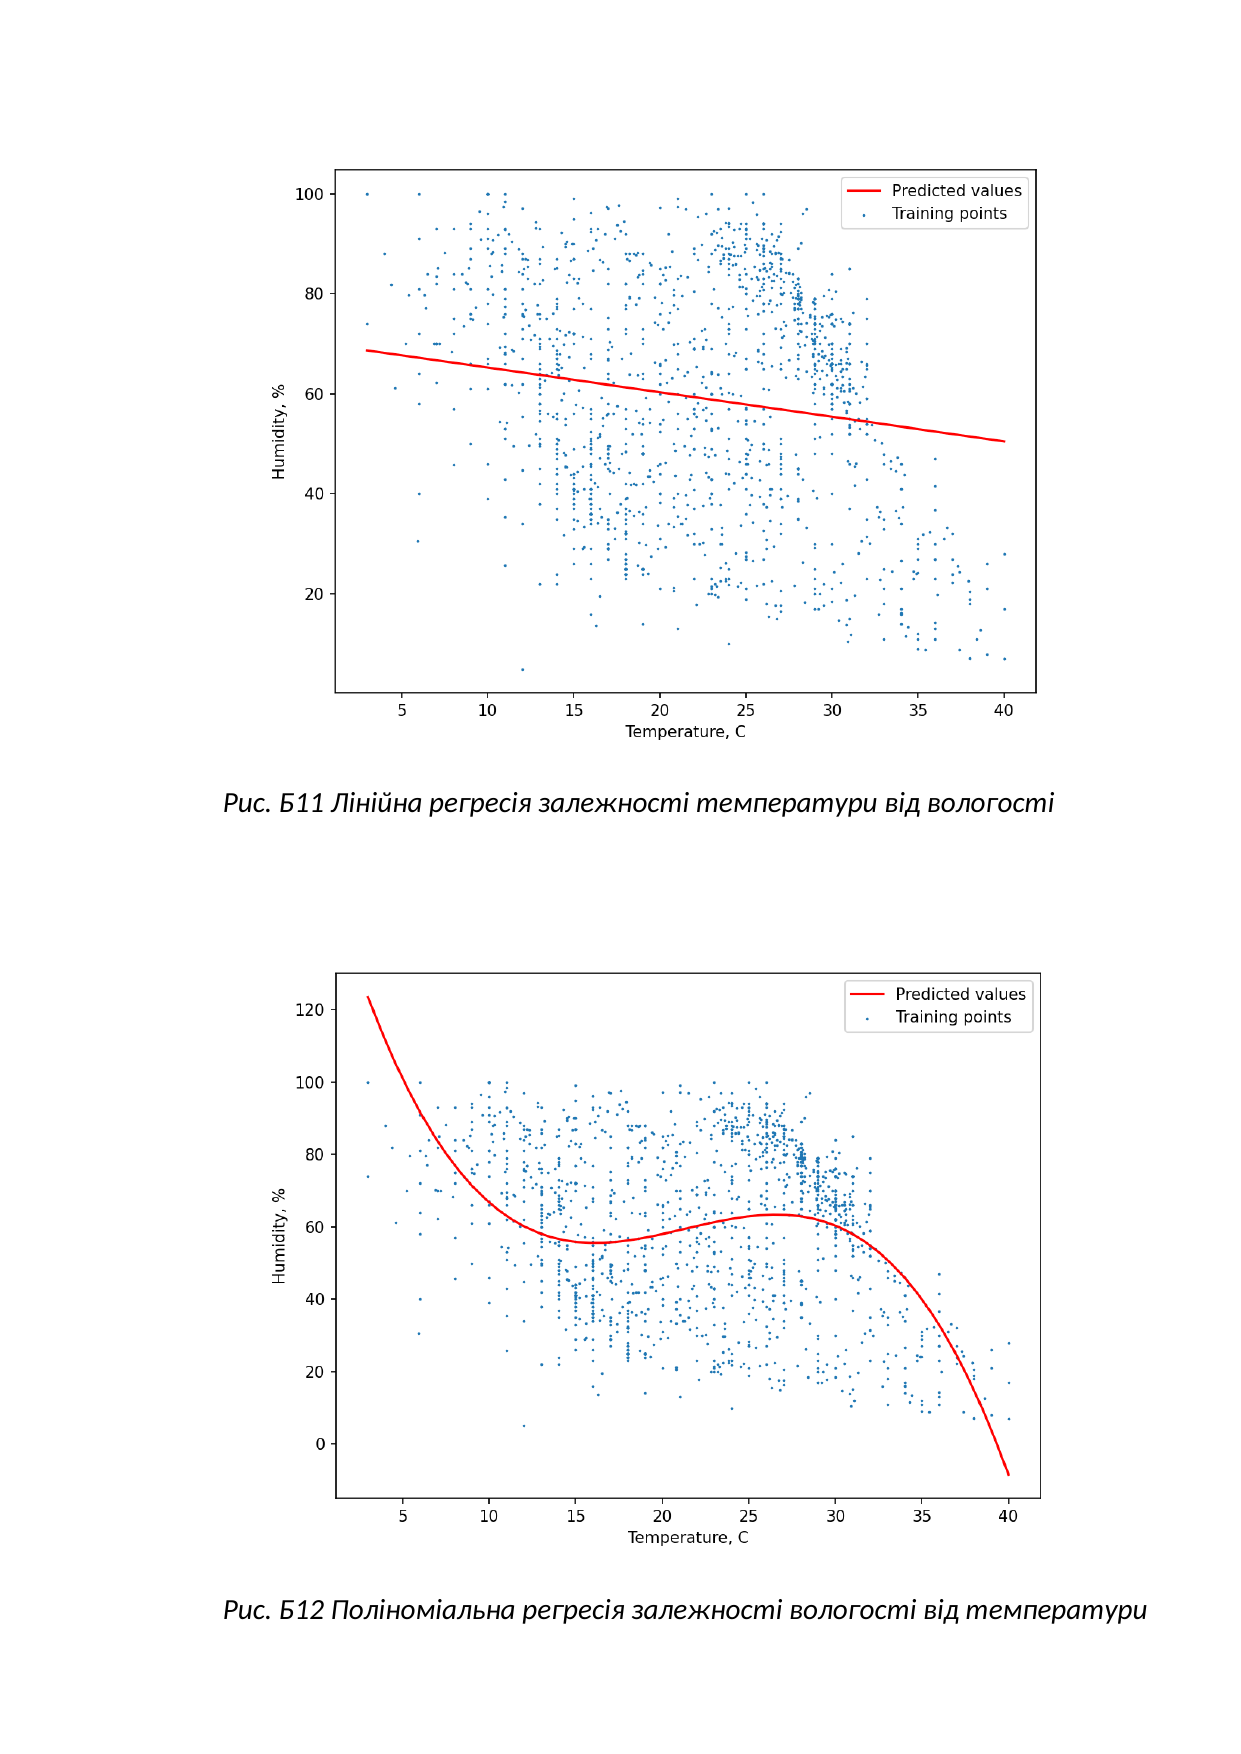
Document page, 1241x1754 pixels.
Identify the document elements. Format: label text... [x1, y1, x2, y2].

picture [222, 891, 1131, 1573]
picture [222, 88, 1126, 767]
text Рис. Б11 Лінійна регресія залежності температури від вологості [223, 784, 1152, 820]
text Рис. Б12 Поліноміальна регресія залежності вологості від температури [223, 1591, 1152, 1626]
